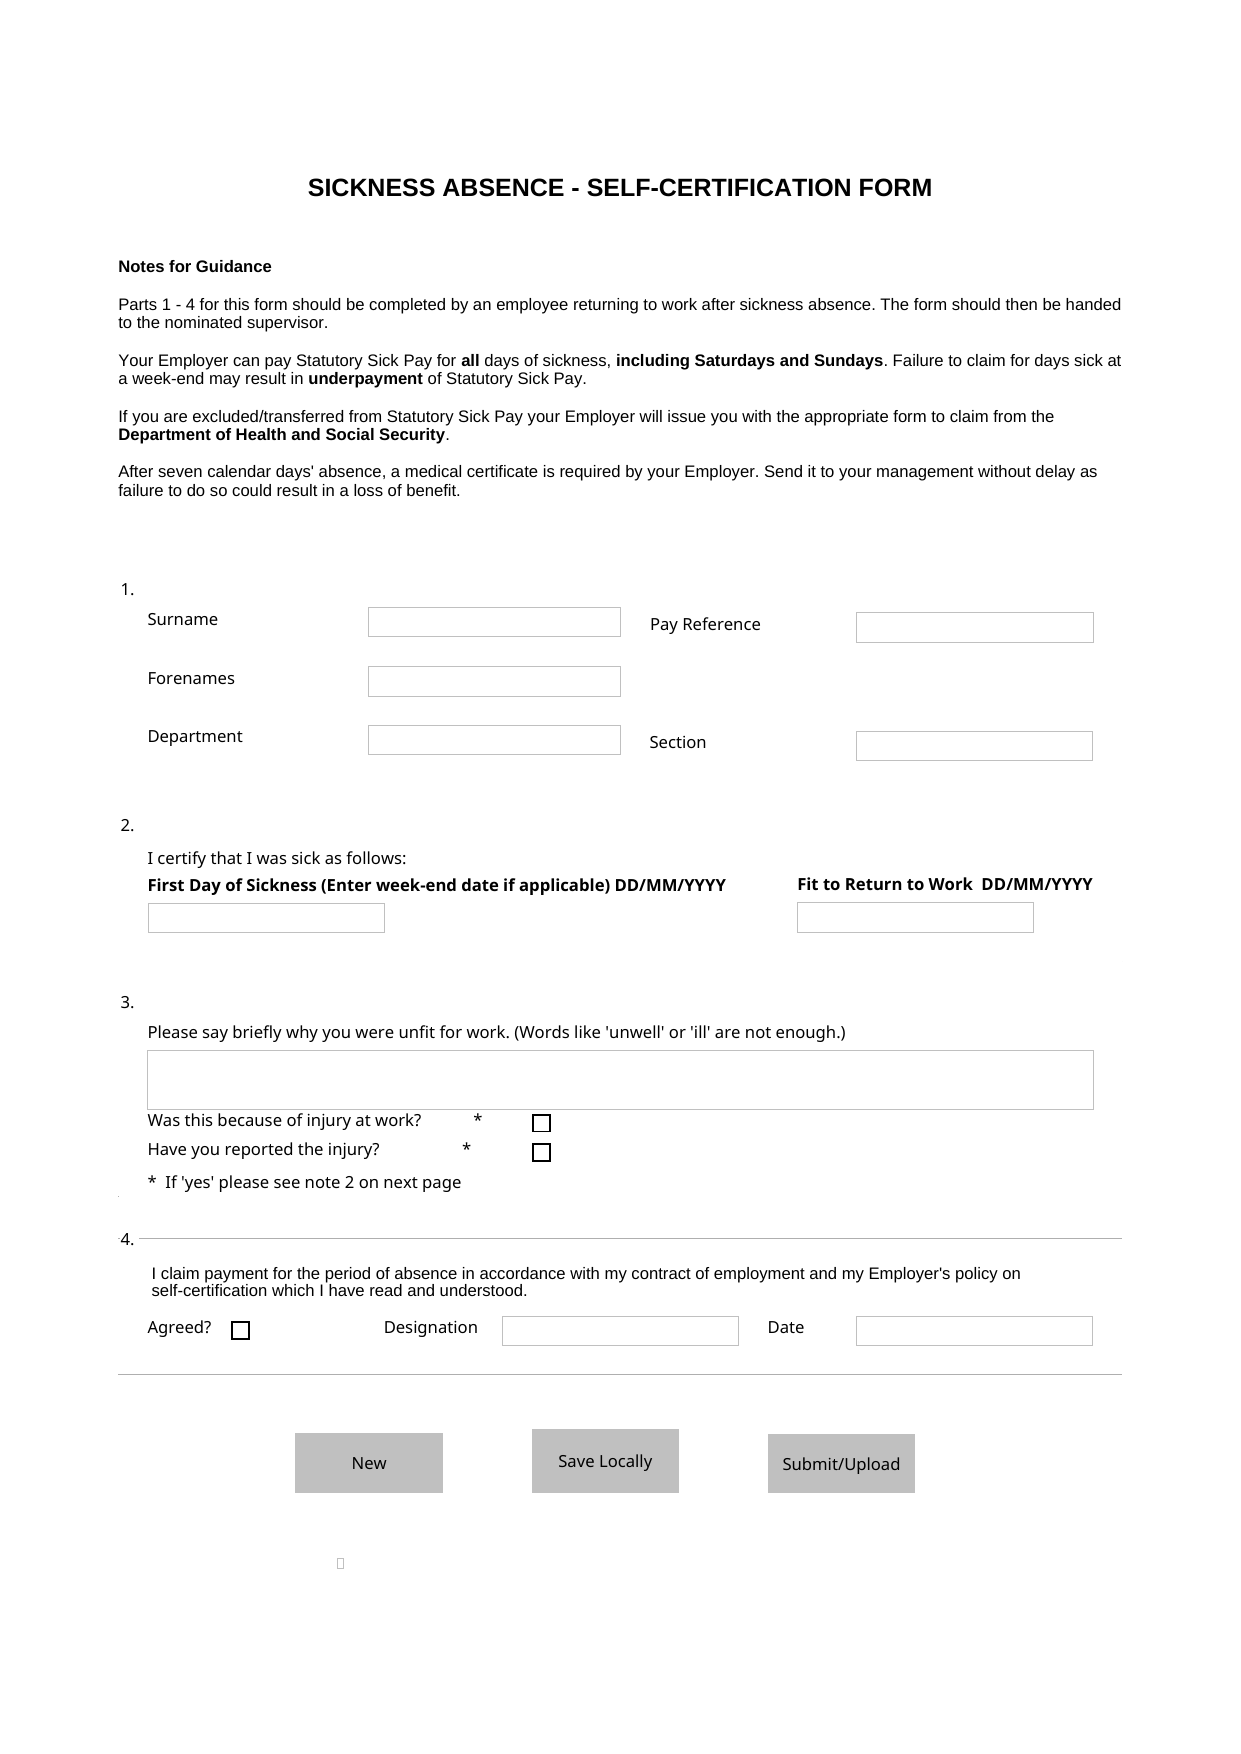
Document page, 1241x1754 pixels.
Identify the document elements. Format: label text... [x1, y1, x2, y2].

text Parts 1 - 4 for this form should be completed by an employee returning to work after sickness absence. The form should then be handed to the nominated supervisor. [118, 295, 1122, 332]
text Notes for Guidance [118, 258, 1122, 276]
text SICKNESS ABSENCE - SELF-CERTIFICATION FORM [118, 174, 1122, 202]
text Your Employer can pay Statutory Sick Pay for all days of sickness, including Saturdays and Sundays. Failure to claim for days sick at a week-end may result in underpayment of Statutory Sick Pay. [118, 351, 1122, 388]
text After seven calendar days' absence, a medical certificate is required by your Employer. Send it to your management without delay as failure to do so could result in a loss of benefit. [118, 463, 1122, 500]
text If you are excluded/transferred from Statutory Sick Pay your Employer will issue you with the appropriate form to claim from the Department of Health and Social Security. [118, 407, 1122, 444]
